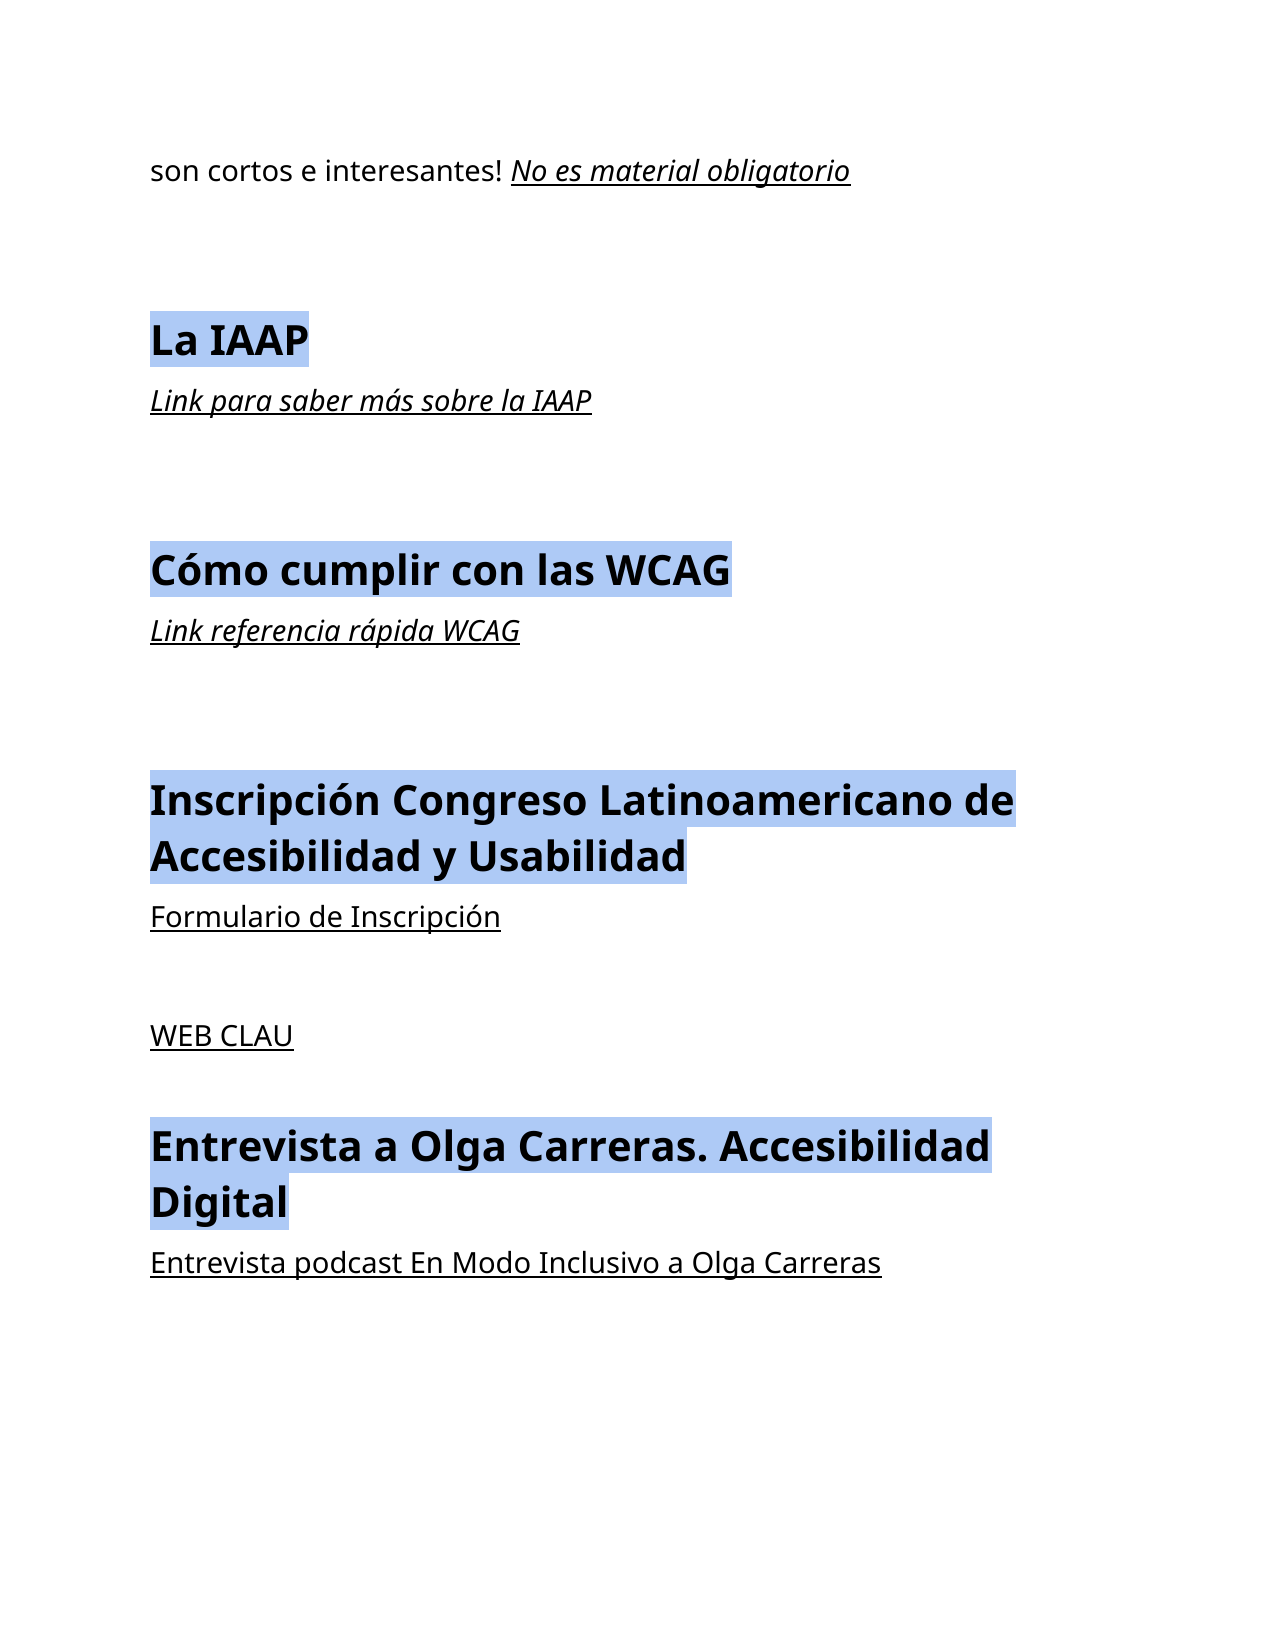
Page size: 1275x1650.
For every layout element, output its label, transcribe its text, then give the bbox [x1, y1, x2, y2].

text Link para saber más sobre la IAAP [150, 380, 1125, 419]
text Formulario de Inscripción [150, 896, 1125, 936]
text Entrevista podcast En Modo Inclusivo a Olga Carreras [150, 1243, 1125, 1282]
subtitle Inscripción Congreso Latinoamericano de Accesibilidad y Usabilidad [687, 770, 1125, 884]
text WEB CLAU [150, 1015, 1125, 1055]
subtitle Cómo cumplir con las WCAG [732, 541, 1125, 597]
text son cortos e interesantes! No es material obligatorio [150, 150, 1125, 190]
text Link referencia rápida WCAG [150, 610, 1125, 649]
subtitle La IAAP [309, 311, 1125, 367]
subtitle Entrevista a Olga Carreras. Accesibilidad Digital [289, 1117, 1125, 1230]
